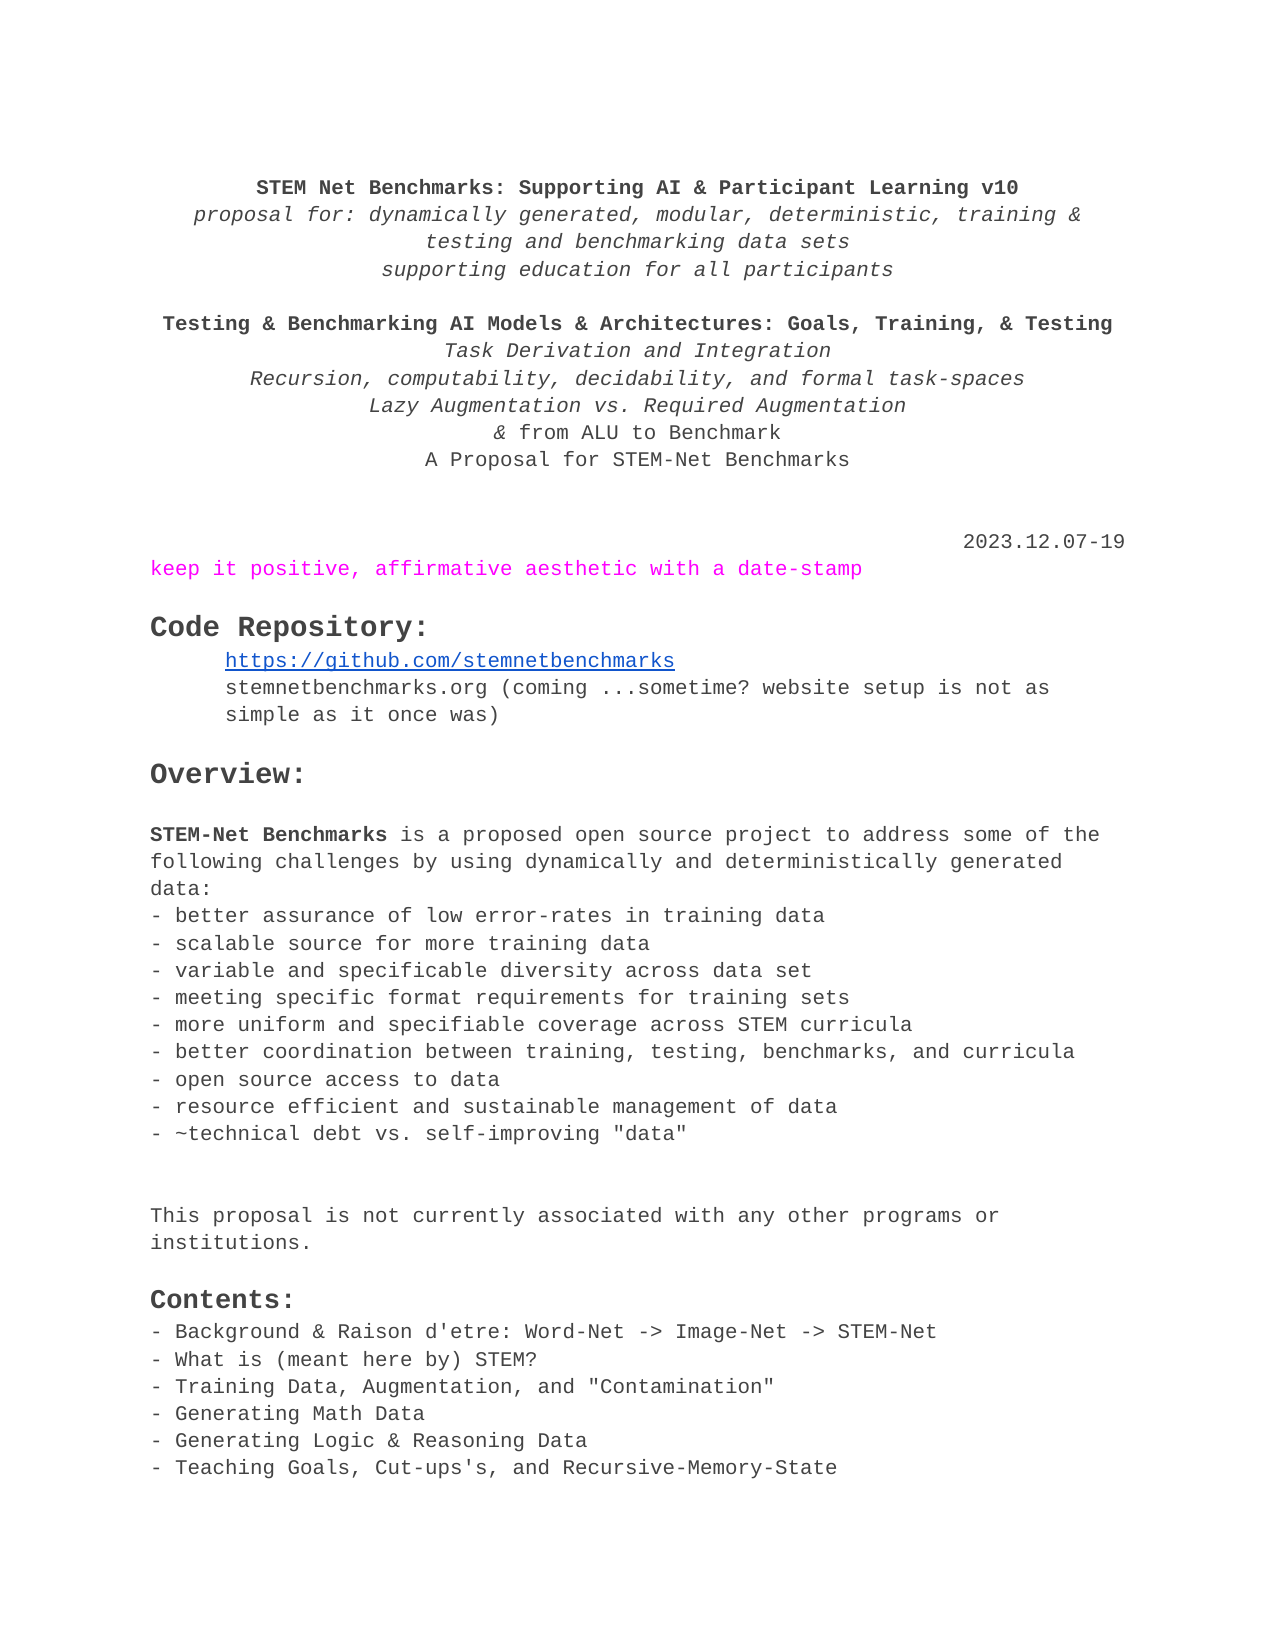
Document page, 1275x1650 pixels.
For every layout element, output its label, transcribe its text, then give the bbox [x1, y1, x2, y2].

text Lazy Augmentation vs. Required Augmentation [150, 395, 1125, 418]
text STEM Net Benchmarks: Supporting AI & Participant Learning v10 [150, 177, 1125, 201]
text - resource efficient and sustainable management of data [150, 1096, 1125, 1119]
text proposal for: dynamically generated, modular, deterministic, training & testing and benchmarking data sets [150, 204, 1125, 255]
text Testing & Benchmarking AI Models & Architectures: Goals, Training, & Testing [150, 313, 1125, 337]
text A Proposal for STEM-Net Benchmarks [150, 449, 1125, 473]
text supporting education for all participants [150, 259, 1125, 282]
text Task Derivation and Integration [150, 340, 1125, 364]
text This proposal is not currently associated with any other programs or institutions. [150, 1204, 1125, 1255]
text - ~technical debt vs. self-improving "data" [150, 1123, 1125, 1147]
text https://github.com/stemnetbenchmarks [150, 650, 1125, 674]
text keep it positive, affirmative aesthetic with a date-stamp [150, 558, 1125, 581]
text Recursion, computability, decidability, and formal task-spaces [150, 367, 1125, 391]
text Overview: [150, 759, 1125, 792]
text - better coordination between training, testing, benchmarks, and curricula [150, 1041, 1125, 1065]
text & from ALU to Benchmark [150, 422, 1125, 446]
text - Training Data, Augmentation, and "Contamination" [150, 1376, 1125, 1399]
text - open source access to data [150, 1069, 1125, 1092]
text Contents: [150, 1286, 1125, 1317]
text STEM-Net Benchmarks is a proposed open source project to address some of the following challenges by using dynamically and deterministically generated data: [150, 824, 1125, 902]
text Code Repository: [150, 612, 1125, 645]
text - Background & Raison d'etre: Word-Net -> Image-Net -> STEM-Net [150, 1321, 1125, 1345]
text - Teaching Goals, Cut-ups's, and Recursive-Memory-State [150, 1457, 1125, 1481]
text stemnetbenchmarks.org (coming ...sometime? website setup is not as simple as it once was) [225, 677, 1125, 728]
text - What is (meant here by) STEM? [150, 1349, 1125, 1372]
text - Generating Math Data [150, 1403, 1125, 1427]
text - better assurance of low error-rates in training data [150, 906, 1125, 929]
text - meeting specific format requirements for training sets [150, 987, 1125, 1011]
text - Generating Logic & Reasoning Data [150, 1430, 1125, 1454]
text - more uniform and specifiable coverage across STEM curricula [150, 1014, 1125, 1038]
text - scalable source for more training data [150, 933, 1125, 956]
text - variable and specificable diversity across data set [150, 960, 1125, 983]
text 2023.12.07-19 [150, 531, 1125, 554]
